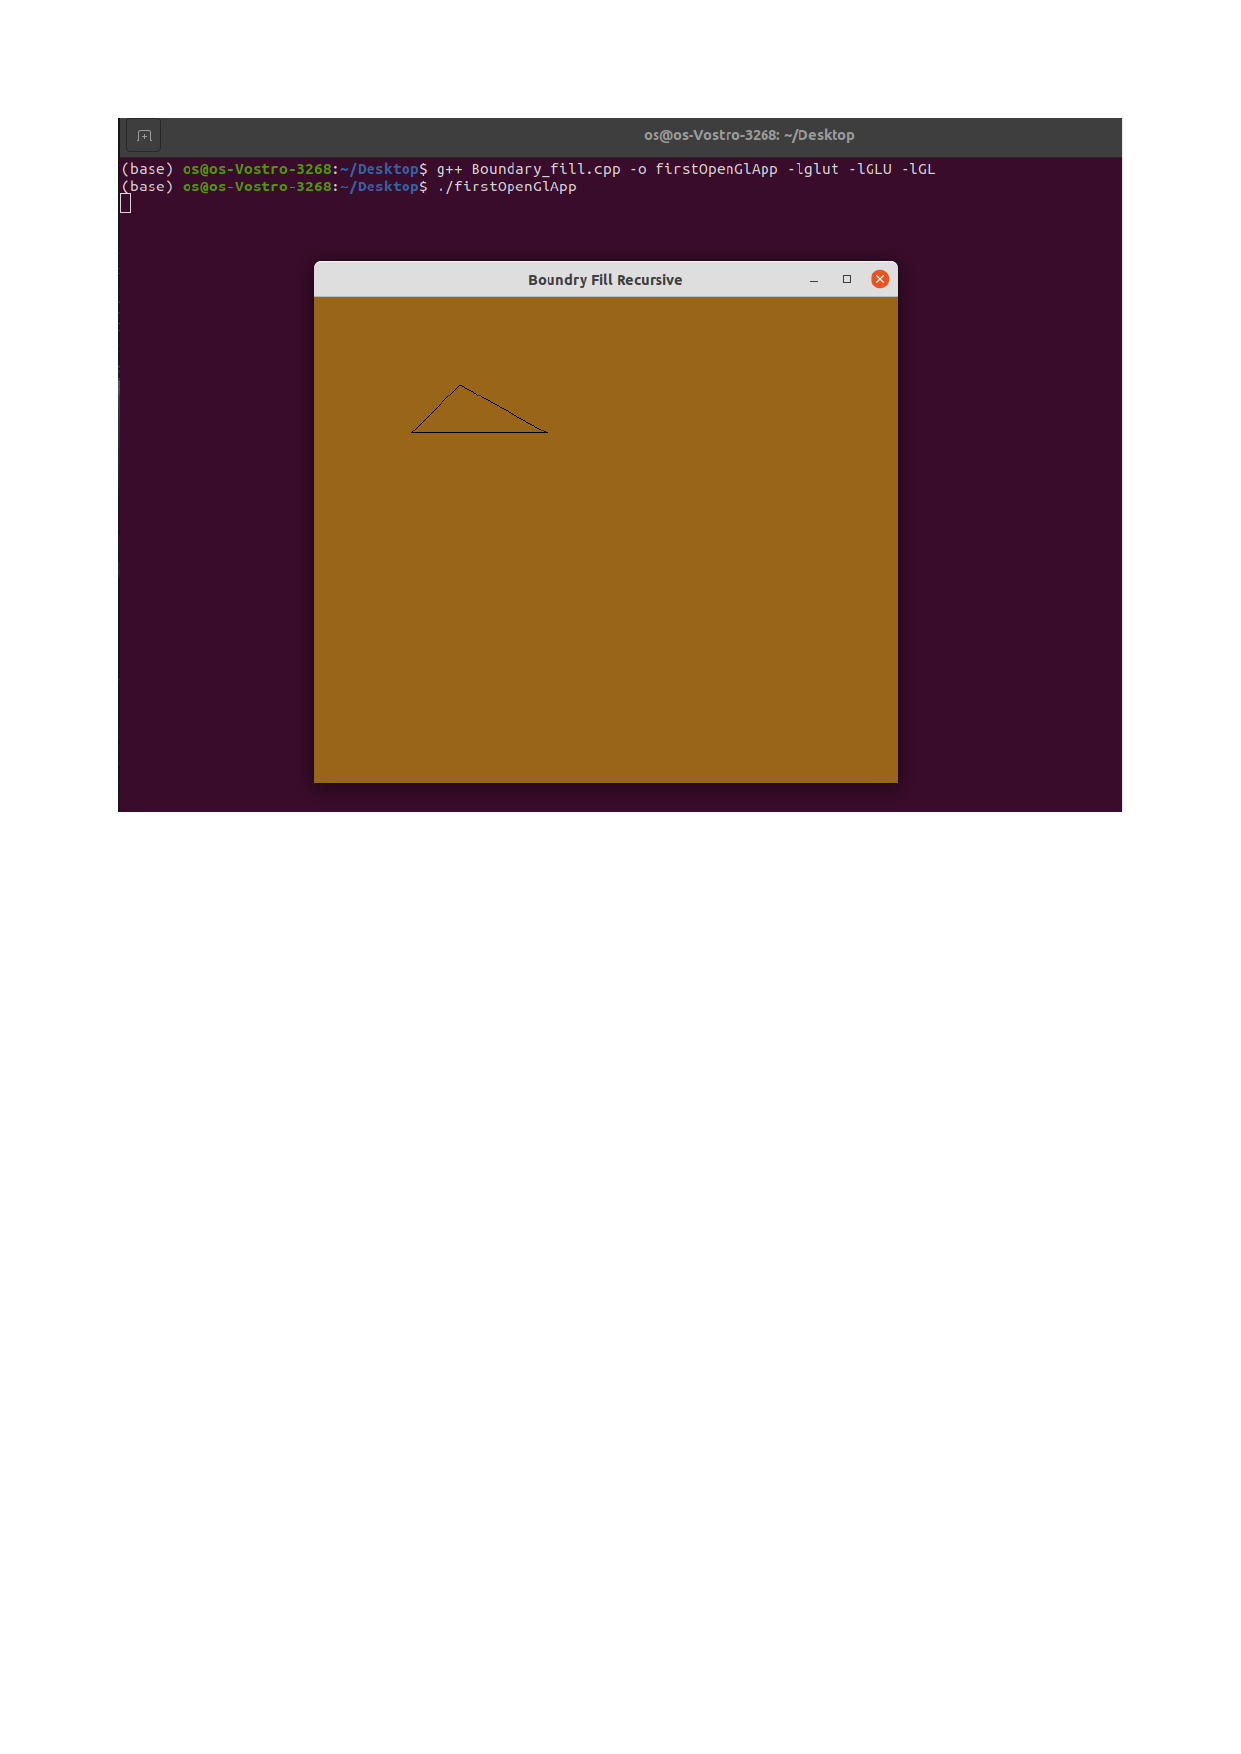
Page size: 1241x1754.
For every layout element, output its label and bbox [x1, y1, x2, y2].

picture [118, 118, 1123, 812]
